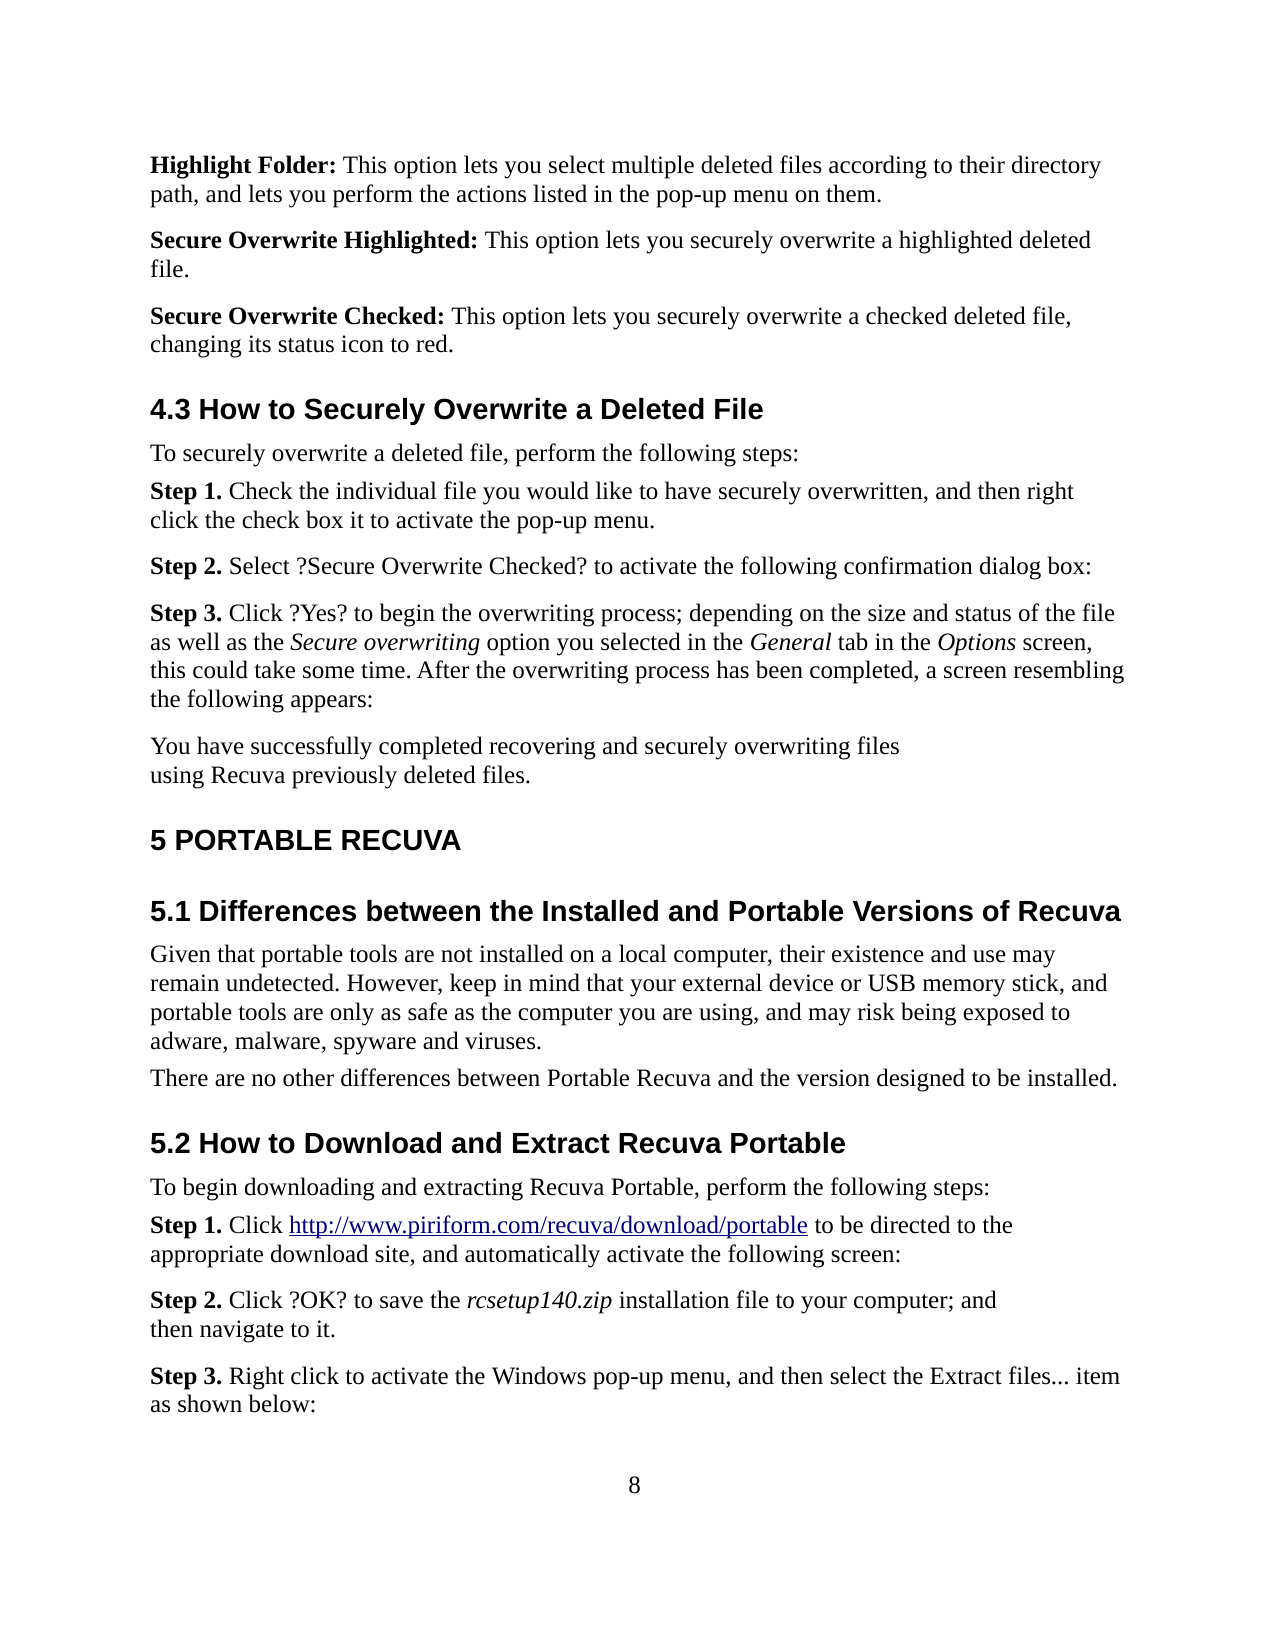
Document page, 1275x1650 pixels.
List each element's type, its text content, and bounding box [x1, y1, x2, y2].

subtitle 5 PORTABLE RECUVA [150, 822, 1125, 856]
text Highlight Folder: This option lets you select multiple deleted files according to their directory path, and lets you perform the actions listed in the pop-up menu on them. [150, 150, 1125, 207]
text Secure Overwrite Highlighted: This option lets you securely overwrite a highlighted deleted file. [150, 225, 1125, 283]
text Given that portable tools are not installed on a local computer, their existence and use may remain undetected. However, keep in mind that your external device or USB memory stick, and portable tools are only as safe as the computer you are using, and may risk being exposed to adware, malware, spyware and viruses. [150, 939, 1125, 1054]
text To begin downloading and extracting Recuva Portable, perform the following steps: [150, 1172, 1125, 1201]
text You have successfully completed recovering and securely overwriting files using Recuva previously deleted files. [150, 731, 1125, 788]
text Step 1. Click http://www.piriform.com/recuva/download/portable to be directed to the appropriate download site, and automatically activate the following screen: [150, 1210, 1125, 1267]
text To securely overwrite a deleted file, perform the following steps: [150, 438, 1125, 467]
subtitle 5.2 How to Download and Extract Recuva Portable [150, 1126, 1125, 1160]
text Secure Overwrite Checked: This option lets you securely overwrite a checked deleted file, changing its status icon to red. [150, 301, 1125, 358]
text Step 2. Select ?Secure Overwrite Checked? to activate the following confirmation dialog box: [150, 551, 1125, 580]
text Step 2. Click ?OK? to save the rcsetup140.zip installation file to your computer; and then navigate to it. [150, 1285, 1125, 1343]
text Step 3. Right click to activate the Windows pop-up menu, and then select the Extract files... item as shown below: [150, 1361, 1125, 1418]
subtitle 4.3 How to Securely Overwrite a Deleted File [150, 392, 1125, 426]
text Step 3. Click ?Yes? to begin the overwriting process; depending on the size and status of the file as well as the Secure overwriting option you selected in the General tab in the Options screen, this could take some time. After the overwriting process has been completed, a screen resembling the following appears: [150, 598, 1125, 713]
text There are no other differences between Portable Recuva and the version designed to be installed. [150, 1063, 1125, 1092]
text Step 1. Check the individual file you would like to have securely overwritten, and then right click the check box it to activate the pop-up menu. [150, 476, 1125, 533]
subtitle 5.1 Differences between the Installed and Portable Versions of Recuva [150, 893, 1125, 927]
